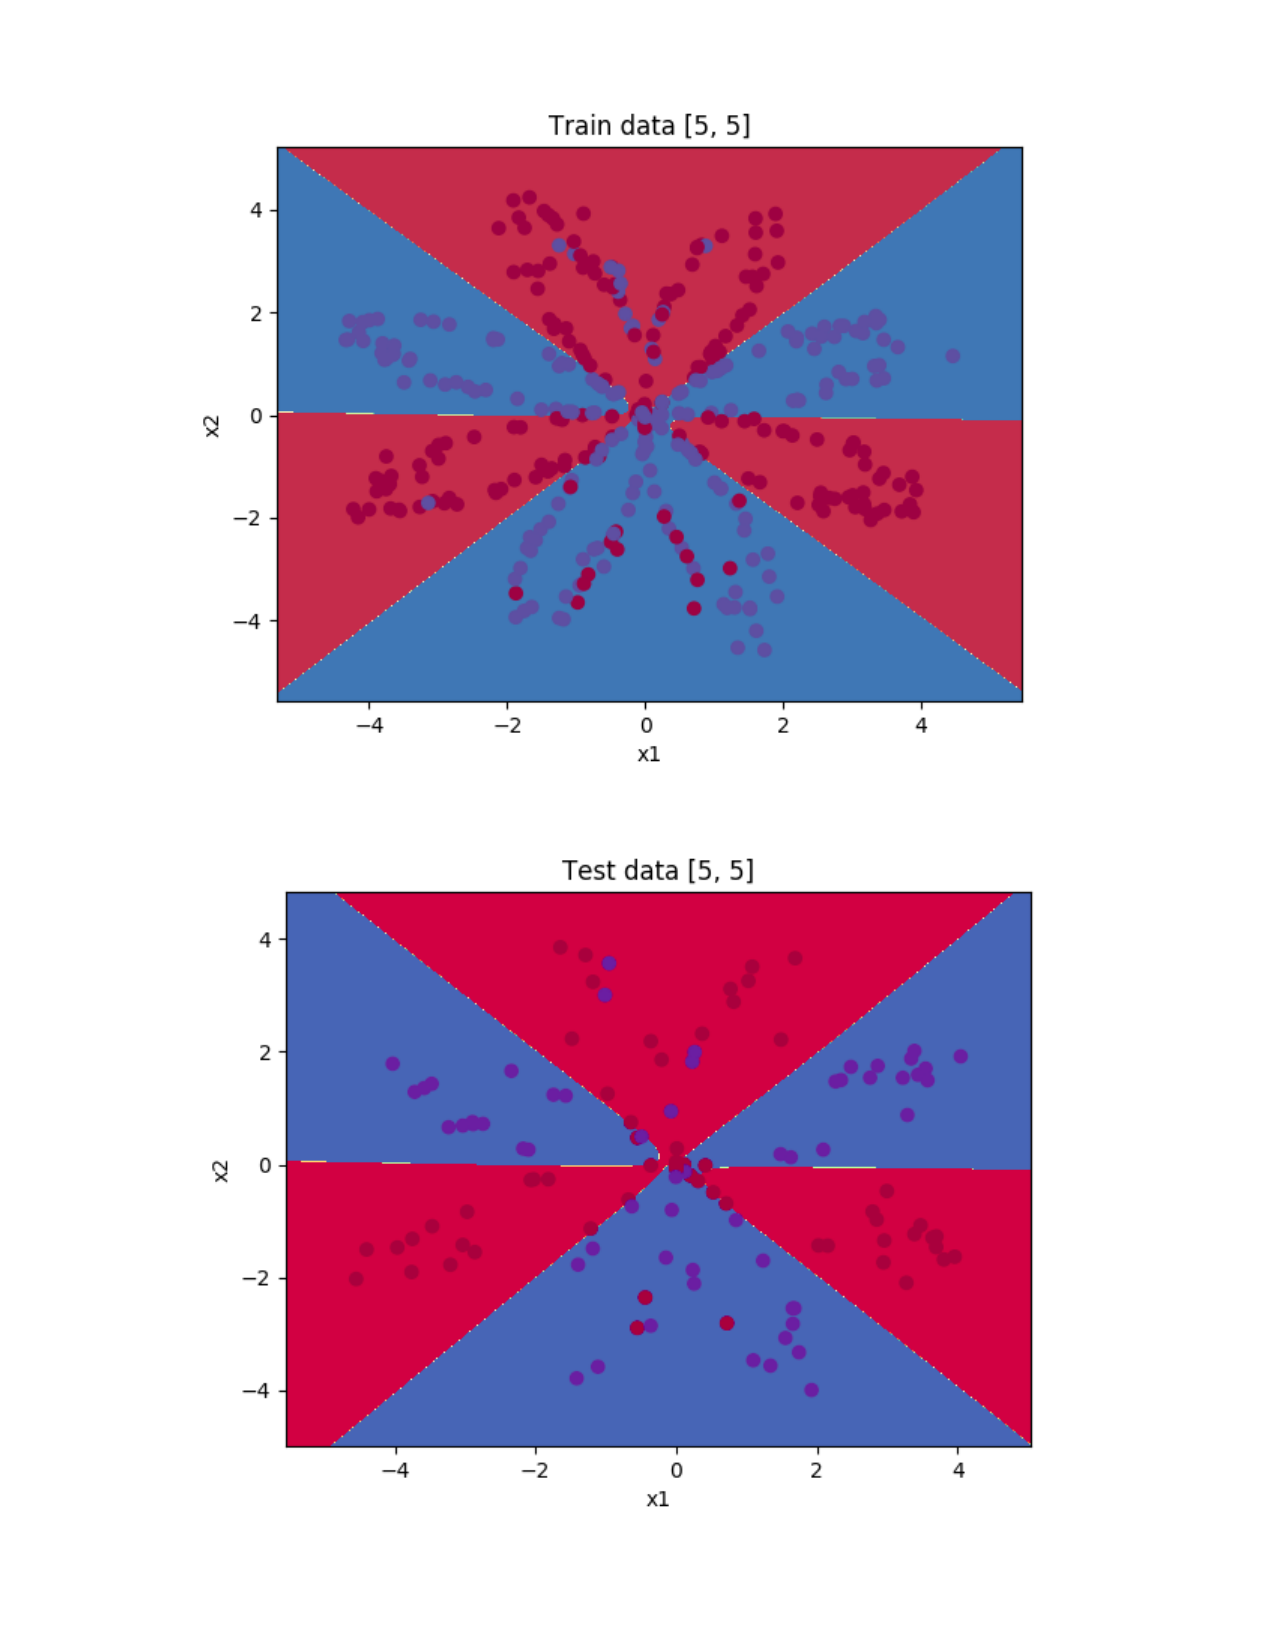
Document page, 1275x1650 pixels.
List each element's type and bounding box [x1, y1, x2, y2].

picture [166, 806, 1127, 1526]
picture [157, 61, 1118, 781]
